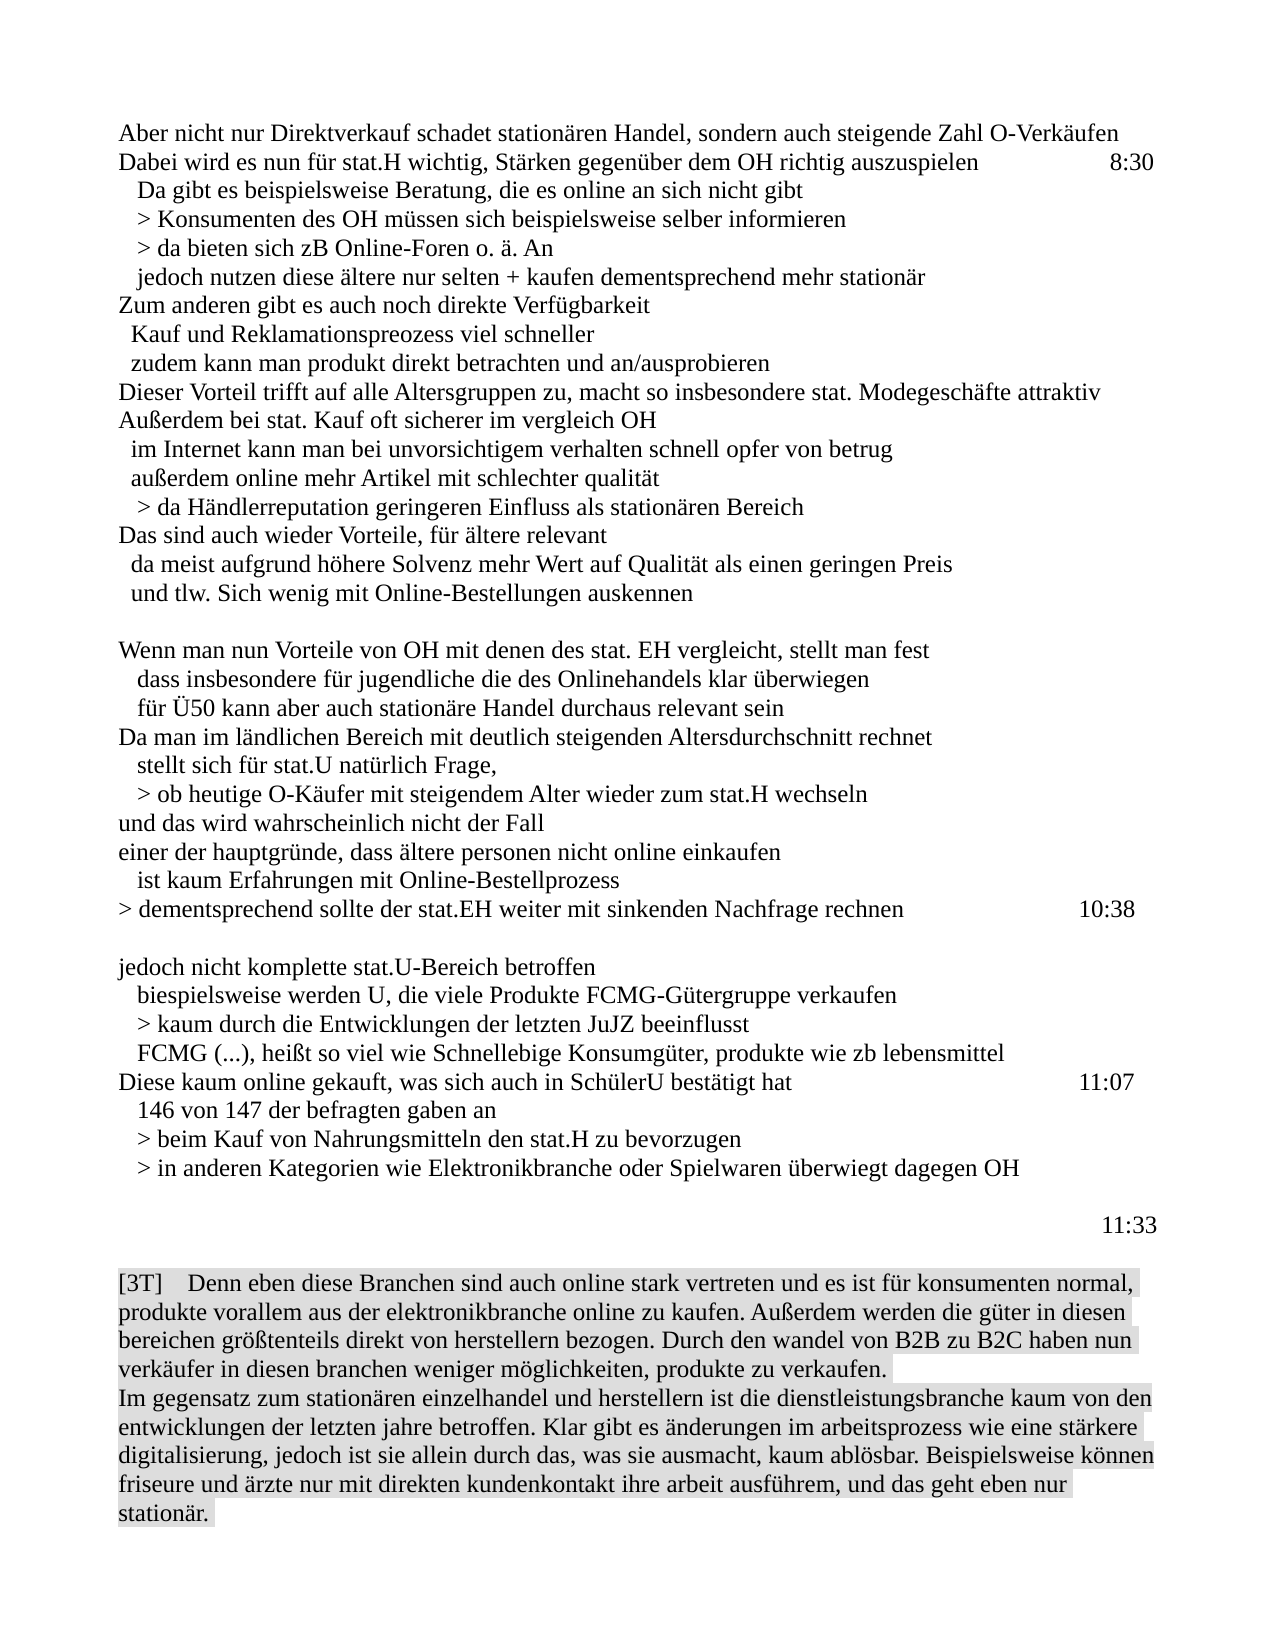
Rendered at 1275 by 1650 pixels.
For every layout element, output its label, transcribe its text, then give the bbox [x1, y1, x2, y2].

text ist kaum Erfahrungen mit Online-Bestellprozess [118, 866, 1157, 894]
text > da Händlerreputation geringeren Einfluss als stationären Bereich [118, 492, 1157, 521]
text Diese kaum online gekauft, was sich auch in SchülerU bestätigt hat 11:07 [118, 1067, 1157, 1096]
text außerdem online mehr Artikel mit schlechter qualität [118, 463, 1157, 492]
text > ob heutige O-Käufer mit steigendem Alter wieder zum stat.H wechseln [118, 779, 1157, 808]
text im Internet kann man bei unvorsichtigem verhalten schnell opfer von betrug [118, 434, 1157, 463]
text > in anderen Kategorien wie Elektronikbranche oder Spielwaren überwiegt dagegen OH [118, 1153, 1157, 1182]
text [3T] Denn eben diese Branchen sind auch online stark vertreten und es ist für konsumenten normal, produkte vorallem aus der elektronikbranche online zu kaufen. Außerdem werden die güter in diesen bereichen größtenteils direkt von herstellern bezogen. Durch den wandel von B2B zu B2C haben nun verkäufer in diesen branchen weniger möglichkeiten, produkte zu verkaufen. [118, 1268, 1157, 1383]
text dass insbesondere für jugendliche die des Onlinehandels klar überwiegen [118, 664, 1157, 693]
text jedoch nicht komplette stat.U-Bereich betroffen [118, 952, 1157, 981]
text > da bieten sich zB Online-Foren o. ä. An [118, 233, 1157, 262]
text jedoch nutzen diese ältere nur selten + kaufen dementsprechend mehr stationär [118, 262, 1157, 291]
text einer der hauptgründe, dass ältere personen nicht online einkaufen [118, 837, 1157, 866]
text > kaum durch die Entwicklungen der letzten JuJZ beeinflusst [118, 1009, 1157, 1038]
text stellt sich für stat.U natürlich Frage, [118, 751, 1157, 779]
text FCMG (...), heißt so viel wie Schnellebige Konsumgüter, produkte wie zb lebensmittel [118, 1038, 1157, 1067]
text biespielsweise werden U, die viele Produkte FCMG-Gütergruppe verkaufen [118, 981, 1157, 1009]
text 146 von 147 der befragten gaben an [118, 1096, 1157, 1124]
text Im gegensatz zum stationären einzelhandel und herstellern ist die dienstleistungsbranche kaum von den entwicklungen der letzten jahre betroffen. Klar gibt es änderungen im arbeitsprozess wie eine stärkere digitalisierung, jedoch ist sie allein durch das, was sie ausmacht, kaum ablösbar. Beispielsweise können friseure und ärzte nur mit direkten kundenkontakt ihre arbeit ausführem, und das geht eben nur stationär. [118, 1383, 1157, 1527]
text Außerdem bei stat. Kauf oft sicherer im vergleich OH [118, 406, 1157, 434]
text und das wird wahrscheinlich nicht der Fall [118, 808, 1157, 837]
text für Ü50 kann aber auch stationäre Handel durchaus relevant sein [118, 693, 1157, 722]
text Zum anderen gibt es auch noch direkte Verfügbarkeit [118, 291, 1157, 319]
text Wenn man nun Vorteile von OH mit denen des stat. EH vergleicht, stellt man fest [118, 636, 1157, 664]
text Das sind auch wieder Vorteile, für ältere relevant [118, 521, 1157, 549]
text > dementsprechend sollte der stat.EH weiter mit sinkenden Nachfrage rechnen 10:38 [118, 894, 1157, 923]
text Da man im ländlichen Bereich mit deutlich steigenden Altersdurchschnitt rechnet [118, 722, 1157, 751]
text und tlw. Sich wenig mit Online-Bestellungen auskennen [118, 578, 1157, 607]
text da meist aufgrund höhere Solvenz mehr Wert auf Qualität als einen geringen Preis [118, 549, 1157, 578]
text > beim Kauf von Nahrungsmitteln den stat.H zu bevorzugen [118, 1124, 1157, 1153]
text Dieser Vorteil trifft auf alle Altersgruppen zu, macht so insbesondere stat. Modegeschäfte attraktiv [118, 377, 1157, 406]
text 11:33 [118, 1211, 1157, 1239]
text zudem kann man produkt direkt betrachten und an/ausprobieren [118, 348, 1157, 377]
text Da gibt es beispielsweise Beratung, die es online an sich nicht gibt [118, 176, 1157, 204]
text Aber nicht nur Direktverkauf schadet stationären Handel, sondern auch steigende Zahl O-Verkäufen Dabei wird es nun für stat.H wichtig, Stärken gegenüber dem OH richtig auszuspielen 8:30 [118, 118, 1157, 176]
text Kauf und Reklamationspreozess viel schneller [118, 319, 1157, 348]
text > Konsumenten des OH müssen sich beispielsweise selber informieren [118, 204, 1157, 233]
